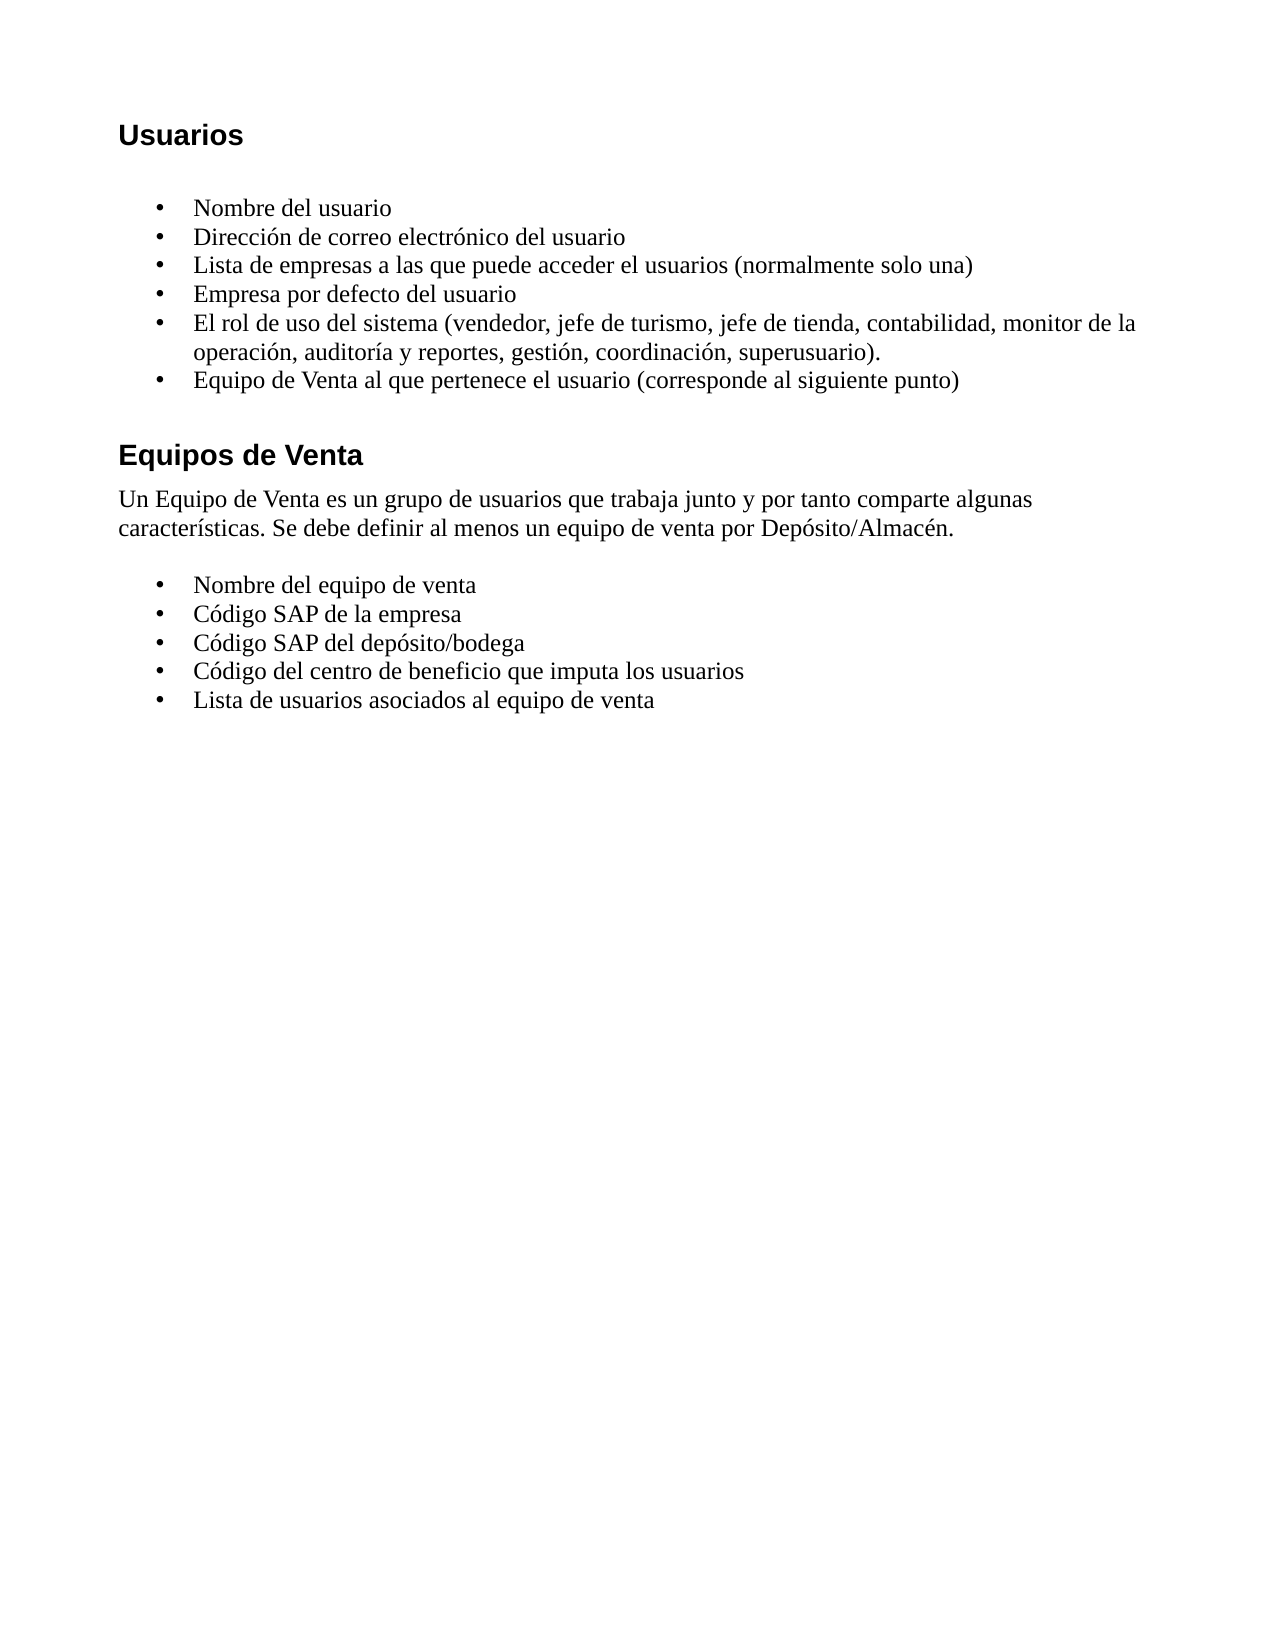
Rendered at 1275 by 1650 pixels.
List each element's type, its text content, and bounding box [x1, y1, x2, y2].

list El rol de uso del sistema (vendedor, jefe de turismo, jefe de tienda, contabilidad, monitor de la operación, auditoría y reportes, gestión, coordinación, superusuario). [156, 308, 1157, 366]
list Dirección de correo electrónico del usuario [156, 222, 1157, 251]
list Código SAP de la empresa [156, 599, 1157, 628]
list Empresa por defecto del usuario [156, 279, 1157, 308]
list Código del centro de beneficio que imputa los usuarios [156, 656, 1157, 685]
list Código SAP del depósito/bodega [156, 628, 1157, 656]
list Lista de usuarios asociados al equipo de venta [156, 685, 1157, 714]
list Nombre del equipo de venta [156, 570, 1157, 599]
text Un Equipo de Venta es un grupo de usuarios que trabaja junto y por tanto comparte algunas características. Se debe definir al menos un equipo de venta por Depósito/Almacén. [118, 484, 1157, 541]
subtitle Equipos de Venta [118, 438, 1157, 471]
list Lista de empresas a las que puede acceder el usuarios (normalmente solo una) [156, 251, 1157, 279]
subtitle Usuarios [118, 118, 1157, 152]
list Equipo de Venta al que pertenece el usuario (corresponde al siguiente punto) [156, 366, 1157, 394]
list Nombre del usuario [156, 193, 1157, 222]
